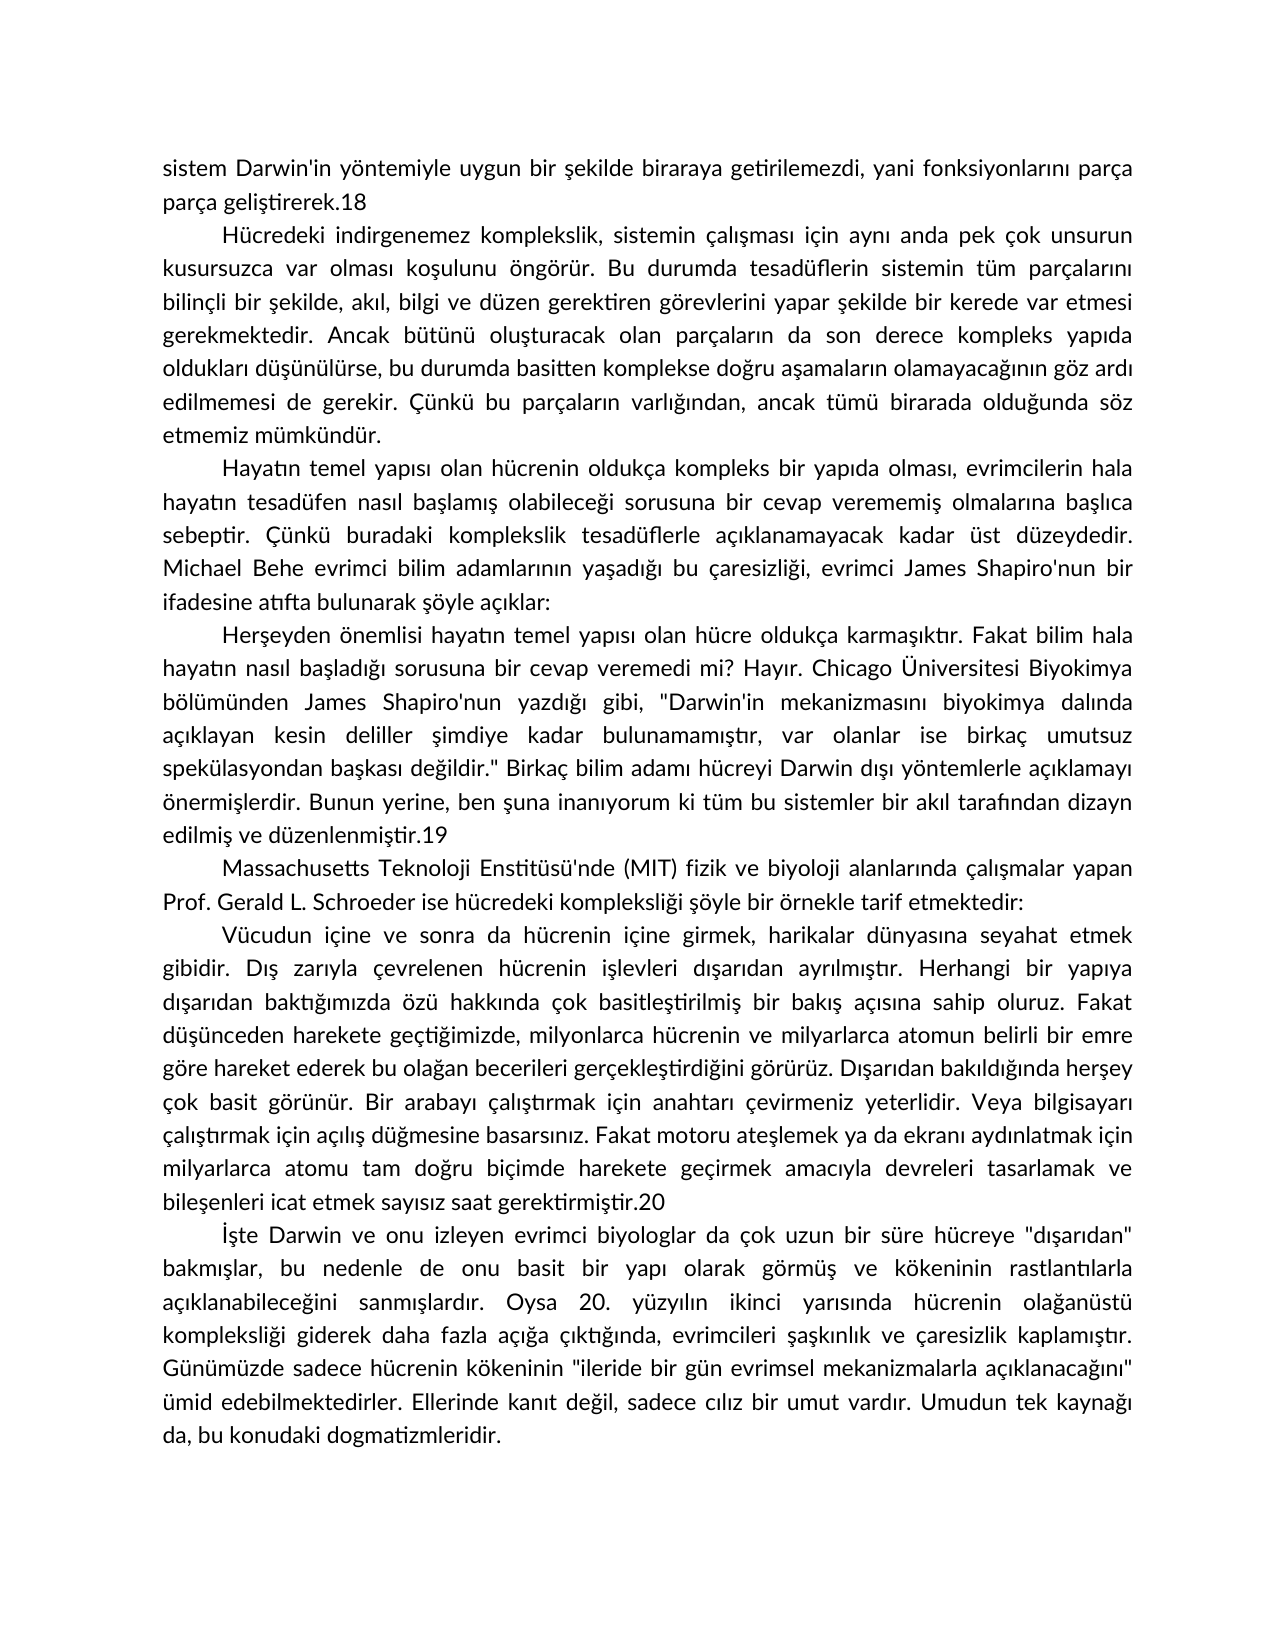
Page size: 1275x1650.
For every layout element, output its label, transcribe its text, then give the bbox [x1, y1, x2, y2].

text sistem Darwin'in yöntemiyle uygun bir şekilde biraraya getirilemezdi, yani fonksiyonlarını parça parça geliştirerek.18 [162, 150, 1134, 217]
text İşte Darwin ve onu izleyen evrimci biyologlar da çok uzun bir süre hücreye "dışarıdan" bakmışlar, bu nedenle de onu basit bir yapı olarak görmüş ve kökeninin rastlantılarla açıklanabileceğini sanmışlardır. Oysa 20. yüzyılın ikinci yarısında hücrenin olağanüstü kompleksliği giderek daha fazla açığa çıktığında, evrimcileri şaşkınlık ve çaresizlik kaplamıştır. Günümüzde sadece hücrenin kökeninin "ileride bir gün evrimsel mekanizmalarla açıklanacağını" ümid edebilmektedirler. Ellerinde kanıt değil, sadece cılız bir umut vardır. Umudun tek kaynağı da, bu konudaki dogmatizmleridir. [162, 1217, 1134, 1450]
text Herşeyden önemlisi hayatın temel yapısı olan hücre oldukça karmaşıktır. Fakat bilim hala hayatın nasıl başladığı sorusuna bir cevap veremedi mi? Hayır. Chicago Üniversitesi Biyokimya bölümünden James Shapiro'nun yazdığı gibi, "Darwin'in mekanizmasını biyokimya dalında açıklayan kesin deliller şimdiye kadar bulunamamıştır, var olanlar ise birkaç umutsuz spekülasyondan başkası değildir." Birkaç bilim adamı hücreyi Darwin dışı yöntemlerle açıklamayı önermişlerdir. Bunun yerine, ben şuna inanıyorum ki tüm bu sistemler bir akıl tarafından dizayn edilmiş ve düzenlenmiştir.19 [162, 617, 1134, 850]
text Hayatın temel yapısı olan hücrenin oldukça kompleks bir yapıda olması, evrimcilerin hala hayatın tesadüfen nasıl başlamış olabileceği sorusuna bir cevap verememiş olmalarına başlıca sebeptir. Çünkü buradaki komplekslik tesadüflerle açıklanamayacak kadar üst düzeydedir. Michael Behe evrimci bilim adamlarının yaşadığı bu çaresizliği, evrimci James Shapiro'nun bir ifadesine atıfta bulunarak şöyle açıklar: [162, 450, 1134, 617]
text Hücredeki indirgenemez komplekslik, sistemin çalışması için aynı anda pek çok unsurun kusursuzca var olması koşulunu öngörür. Bu durumda tesadüflerin sistemin tüm parçalarını bilinçli bir şekilde, akıl, bilgi ve düzen gerektiren görevlerini yapar şekilde bir kerede var etmesi gerekmektedir. Ancak bütünü oluşturacak olan parçaların da son derece kompleks yapıda oldukları düşünülürse, bu durumda basitten komplekse doğru aşamaların olamayacağının göz ardı edilmemesi de gerekir. Çünkü bu parçaların varlığından, ancak tümü birarada olduğunda söz etmemiz mümkündür. [162, 217, 1134, 450]
text Vücudun içine ve sonra da hücrenin içine girmek, harikalar dünyasına seyahat etmek gibidir. Dış zarıyla çevrelenen hücrenin işlevleri dışarıdan ayrılmıştır. Herhangi bir yapıya dışarıdan baktığımızda özü hakkında çok basitleştirilmiş bir bakış açısına sahip oluruz. Fakat düşünceden harekete geçtiğimizde, milyonlarca hücrenin ve milyarlarca atomun belirli bir emre göre hareket ederek bu olağan becerileri gerçekleştirdiğini görürüz. Dışarıdan bakıldığında herşey çok basit görünür. Bir arabayı çalıştırmak için anahtarı çevirmeniz yeterlidir. Veya bilgisayarı çalıştırmak için açılış düğmesine basarsınız. Fakat motoru ateşlemek ya da ekranı aydınlatmak için milyarlarca atomu tam doğru biçimde harekete geçirmek amacıyla devreleri tasarlamak ve bileşenleri icat etmek sayısız saat gerektirmiştir.20 [162, 917, 1134, 1217]
text Massachusetts Teknoloji Enstitüsü'nde (MIT) fizik ve biyoloji alanlarında çalışmalar yapan Prof. Gerald L. Schroeder ise hücredeki kompleksliği şöyle bir örnekle tarif etmektedir: [162, 850, 1134, 917]
